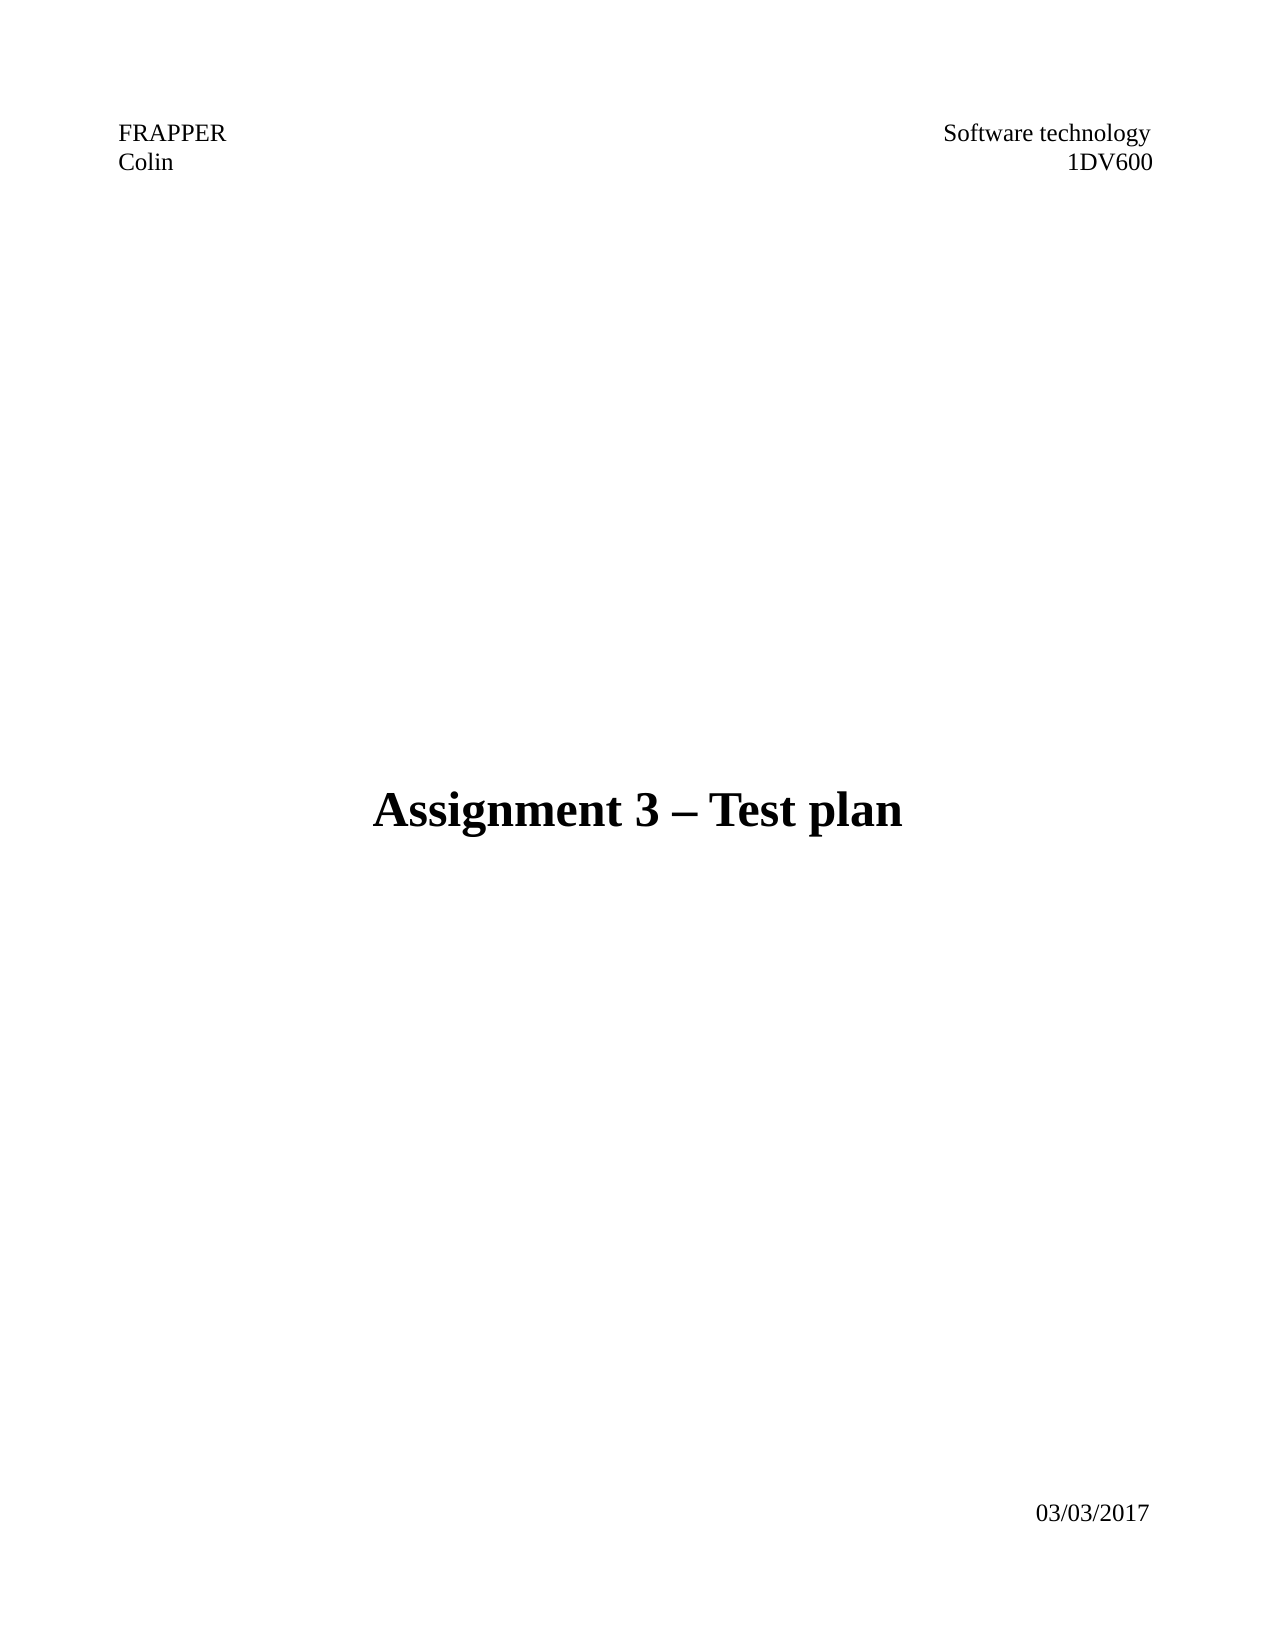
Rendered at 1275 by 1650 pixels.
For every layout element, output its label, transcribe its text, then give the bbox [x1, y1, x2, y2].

text 03/03/2017 [118, 1498, 1157, 1527]
text Assignment 3 – Test plan [118, 779, 1157, 837]
text Colin 1DV600 [118, 147, 1157, 176]
text FRAPPER Software technology [118, 118, 1157, 147]
